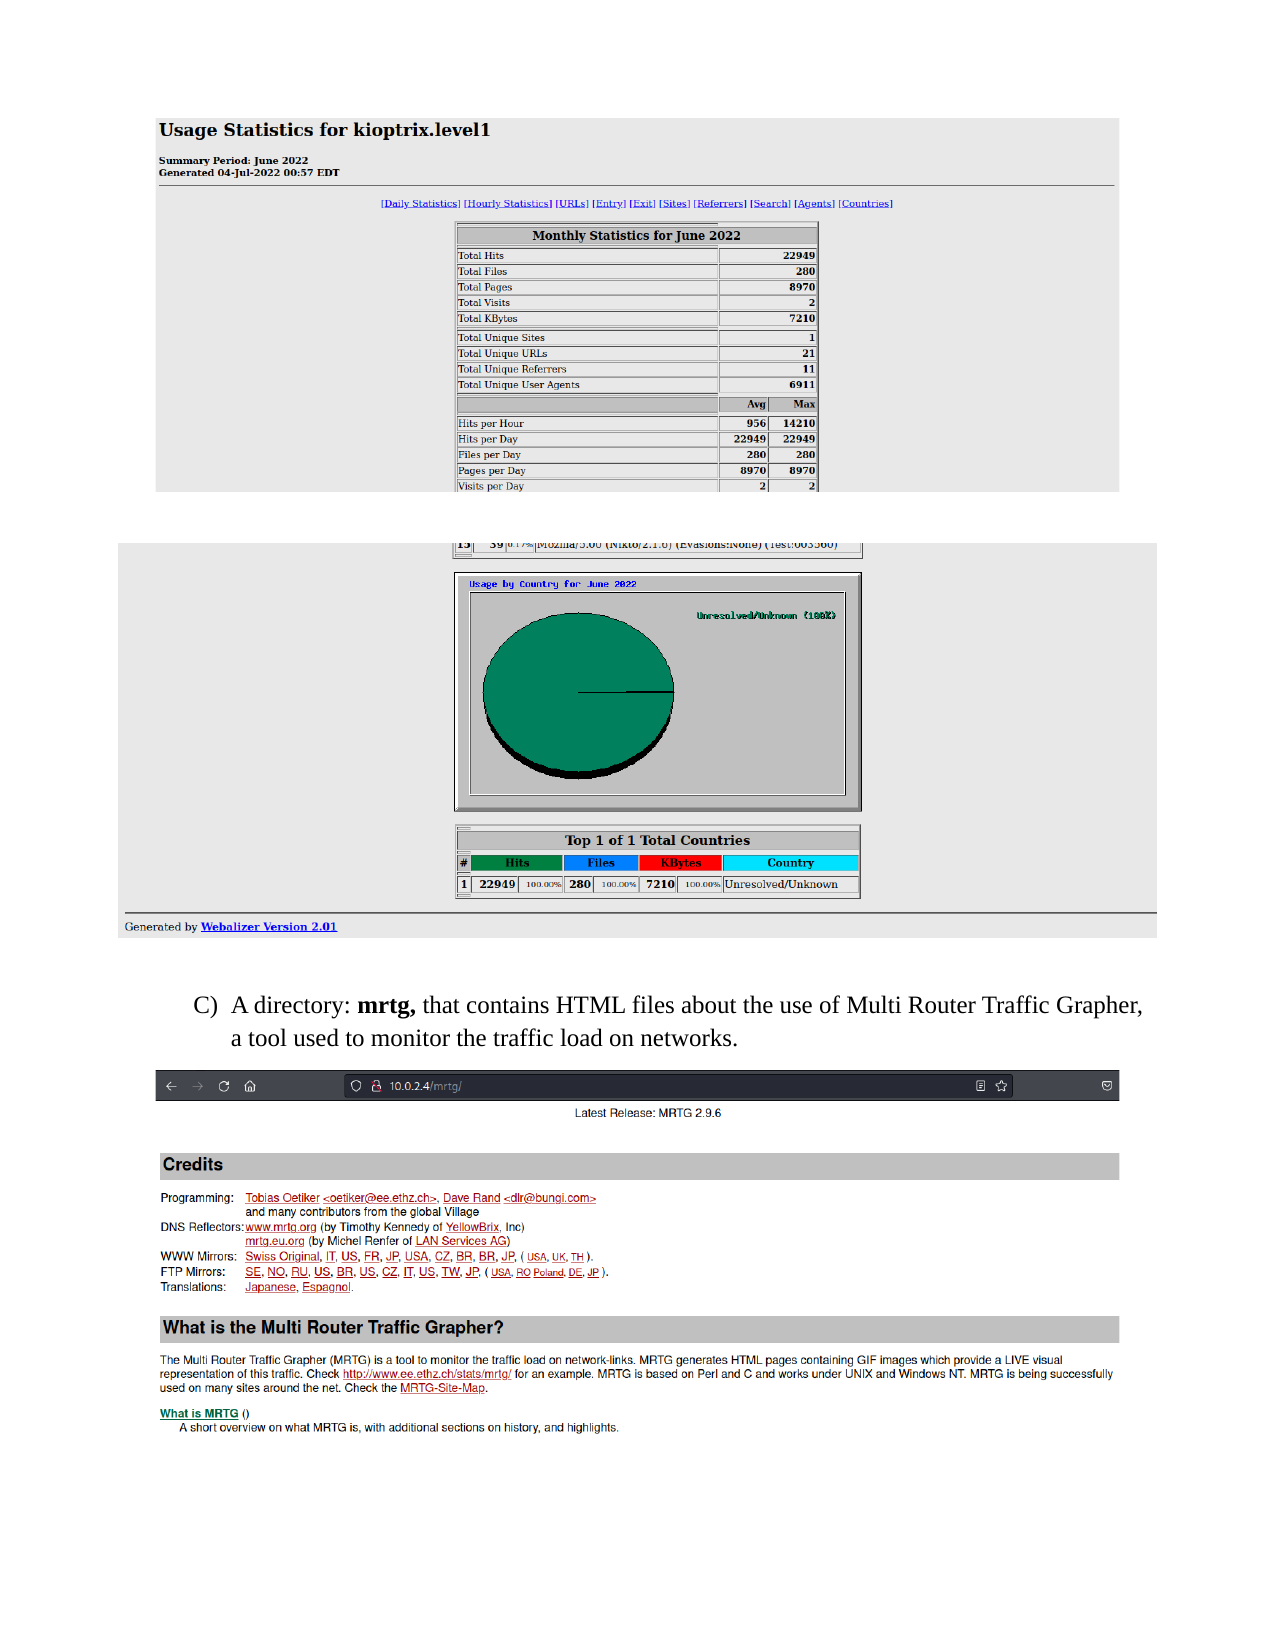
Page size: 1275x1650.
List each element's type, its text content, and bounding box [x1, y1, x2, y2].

picture [155, 1070, 1120, 1453]
picture [155, 118, 1120, 492]
list A directory: mrtg, that contains HTML files about the use of Multi Router Traffic Grapher, a tool used to monitor the traffic load on networks. [193, 990, 1157, 1052]
picture [118, 543, 1157, 938]
